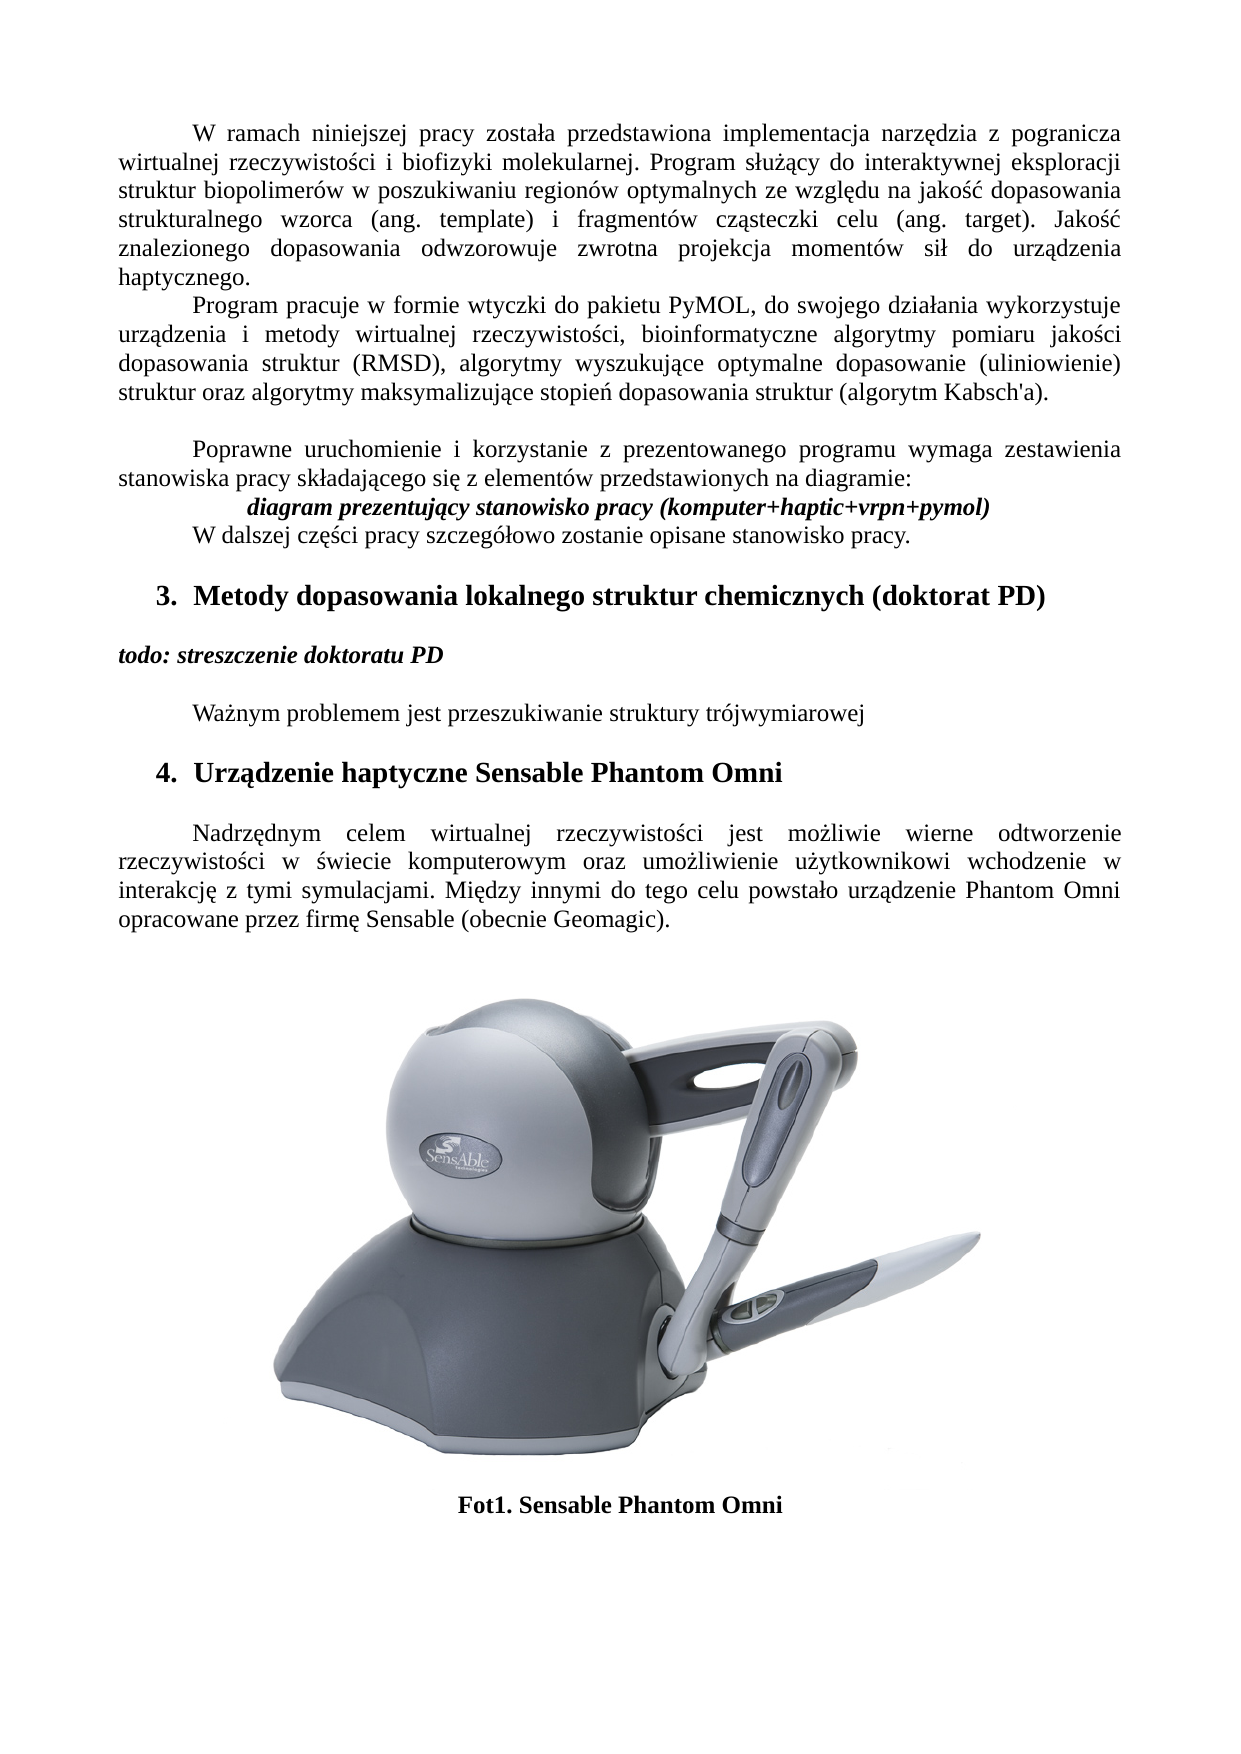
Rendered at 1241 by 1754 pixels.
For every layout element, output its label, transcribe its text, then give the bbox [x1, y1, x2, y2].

text Program pracuje w formie wtyczki do pakietu PyMOL, do swojego działania wykorzystuje urządzenia i metody wirtualnej rzeczywistości, bioinformatyczne algorytmy pomiaru jakości dopasowania struktur (RMSD), algorytmy wyszukujące optymalne dopasowanie (uliniowienie) struktur oraz algorytmy maksymalizujące stopień dopasowania struktur (algorytm Kabsch'a). [118, 291, 1122, 406]
text diagram prezentujący stanowisko pracy (komputer+haptic+vrpn+pymol) [118, 492, 1122, 521]
text todo: streszczenie doktoratu PD [118, 640, 1122, 669]
text Poprawne uruchomienie i korzystanie z prezentowanego programu wymaga zestawienia stanowiska pracy składającego się z elementów przedstawionych na diagramie: [118, 434, 1122, 492]
text W dalszej części pracy szczegółowo zostanie opisane stanowisko pracy. [118, 521, 1122, 549]
picture [223, 961, 1017, 1490]
list Urządzenie haptyczne Sensable Phantom Omni [156, 755, 1122, 789]
list Metody dopasowania lokalnego struktur chemicznych (doktorat PD) [156, 578, 1122, 612]
text W ramach niniejszej pracy została przedstawiona implementacja narzędzia z pogranicza wirtualnej rzeczywistości i biofizyki molekularnej. Program służący do interaktywnej eksploracji struktur biopolimerów w poszukiwaniu regionów optymalnych ze względu na jakość dopasowania strukturalnego wzorca (ang. template) i fragmentów cząsteczki celu (ang. target). Jakość znalezionego dopasowania odwzorowuje zwrotna projekcja momentów sił do urządzenia haptycznego. [118, 118, 1122, 291]
text Nadrzędnym celem wirtualnej rzeczywistości jest możliwie wierne odtworzenie rzeczywistości w świecie komputerowym oraz umożliwienie użytkownikowi wchodzenie w interakcję z tymi symulacjami. Między innymi do tego celu powstało urządzenie Phantom Omni opracowane przez firmę Sensable (obecnie Geomagic). [118, 818, 1122, 933]
text Fot1. Sensable Phantom Omni [118, 961, 1122, 1519]
text Ważnym problemem jest przeszukiwanie struktury trójwymiarowej [118, 698, 1122, 727]
